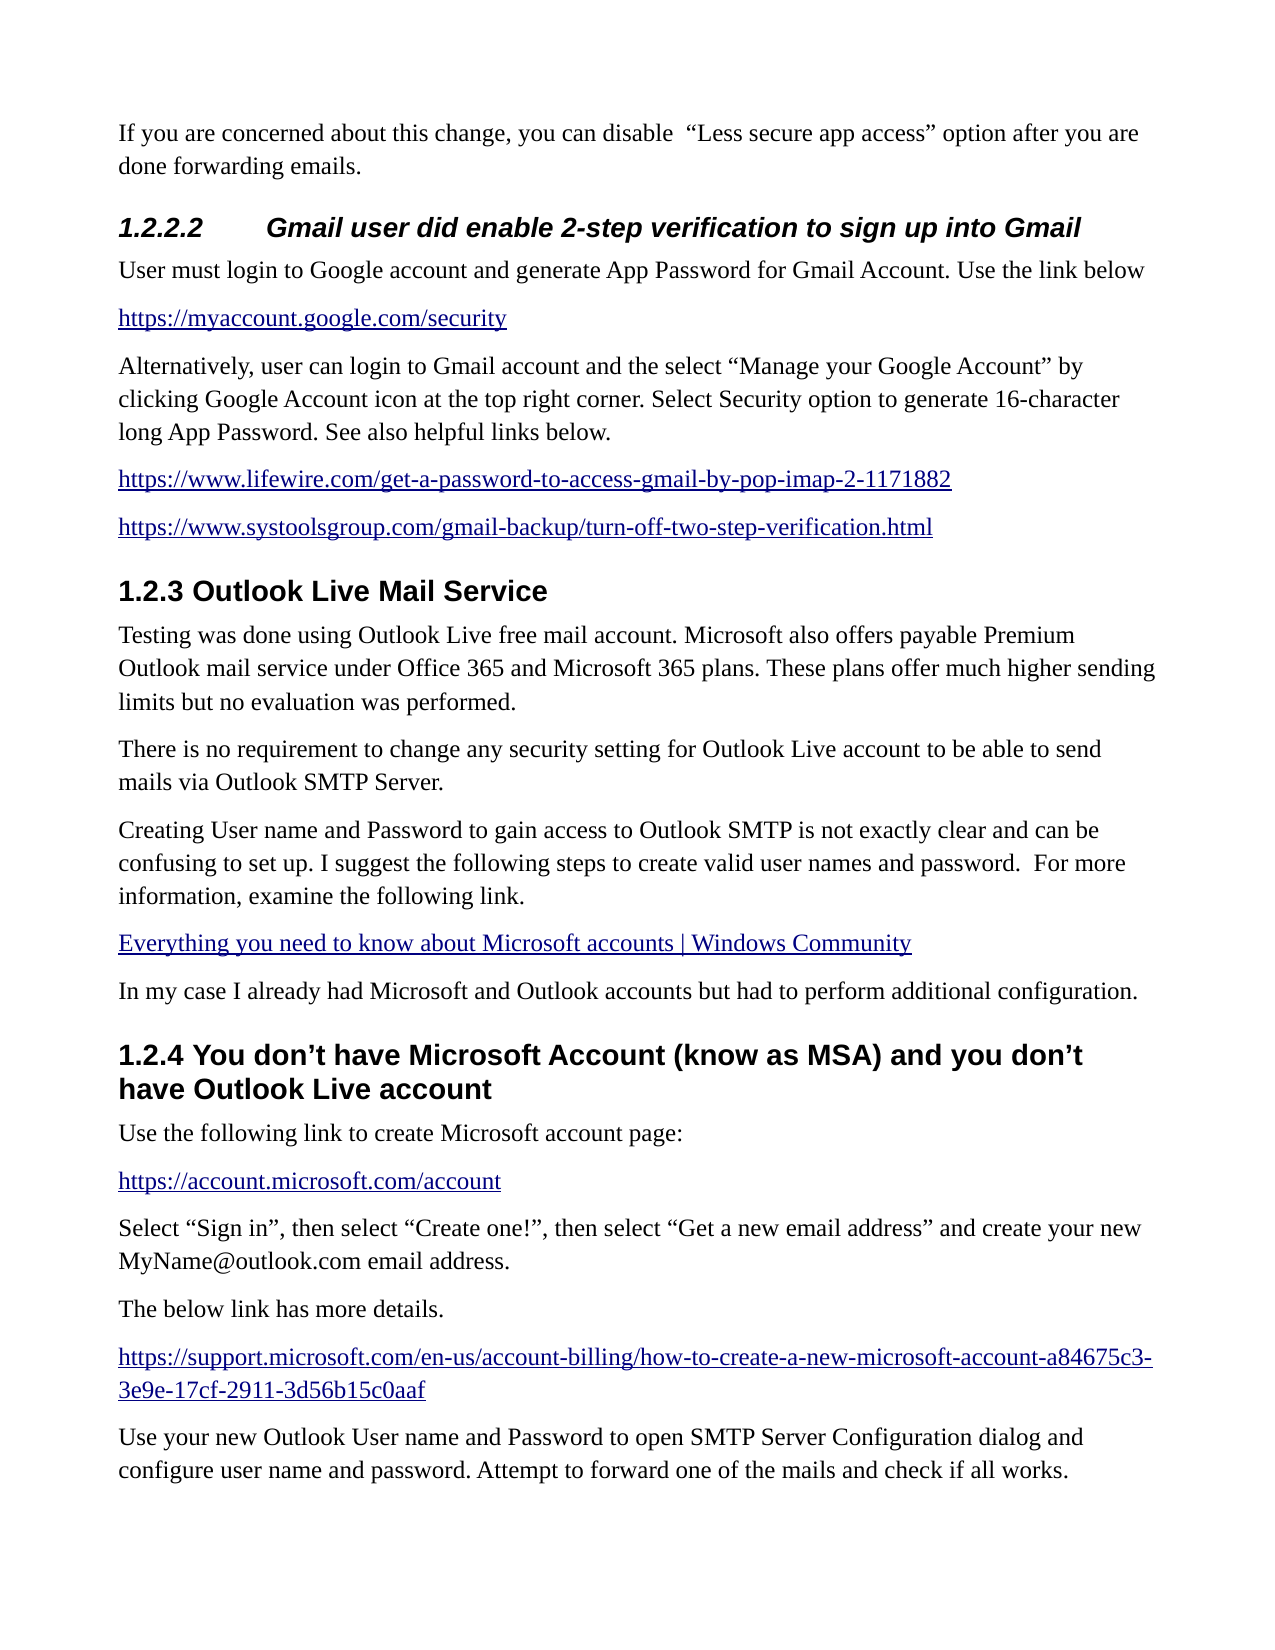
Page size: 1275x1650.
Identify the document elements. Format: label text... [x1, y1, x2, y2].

text Use your new Outlook User name and Password to open SMTP Server Configuration dialog and configure user name and password. Attempt to forward one of the mails and check if all works. [118, 1422, 1157, 1484]
text https://account.microsoft.com/account [118, 1166, 1157, 1194]
subtitle You don’t have Microsoft Account (know as MSA) and you don’t have Outlook Live account [118, 1038, 1157, 1106]
text Testing was done using Outlook Live free mail account. Microsoft also offers payable Premium Outlook mail service under Office 365 and Microsoft 365 plans. These plans offer much higher sending limits but no evaluation was performed. [118, 621, 1157, 715]
text In my case I already had Microsoft and Outlook accounts but had to perform additional configuration. [118, 976, 1157, 1005]
text The below link has more details. [118, 1294, 1157, 1323]
text Everything you need to know about Microsoft accounts | Windows Community [118, 928, 1157, 957]
text https://www.systoolsgroup.com/gmail-backup/turn-off-two-step-verification.html [118, 512, 1157, 541]
text https://support.microsoft.com/en-us/account-billing/how-to-create-a-new-microsoft-account-a84675c3-3e9e-17cf-2911-3d56b15c0aaf [118, 1342, 1157, 1403]
subtitle Outlook Live Mail Service [118, 574, 1157, 608]
text If you are concerned about this change, you can disable “Less secure app access” option after you are done forwarding emails. [118, 118, 1157, 180]
subtitle Gmail user did enable 2-step verification to sign up into Gmail [118, 211, 1157, 243]
text There is no requirement to change any security setting for Outlook Live account to be able to send mails via Outlook SMTP Server. [118, 734, 1157, 796]
text Creating User name and Password to gain access to Outlook SMTP is not exactly clear and can be confusing to set up. I suggest the following steps to create valid user names and password. For more information, examine the following link. [118, 815, 1157, 909]
text Alternatively, user can login to Gmail account and the select “Manage your Google Account” by clicking Google Account icon at the top right corner. Select Security option to generate 16-character long App Password. See also helpful links below. [118, 351, 1157, 446]
text User must login to Google account and generate App Password for Gmail Account. Use the link below [118, 256, 1157, 284]
text Select “Sign in”, then select “Create one!”, then select “Get a new email address” and create your new MyName@outlook.com email address. [118, 1213, 1157, 1275]
text https://www.lifewire.com/get-a-password-to-access-gmail-by-pop-imap-2-1171882 [118, 464, 1157, 493]
text https://myaccount.google.com/security [118, 303, 1157, 332]
text Use the following link to create Microsoft account page: [118, 1118, 1157, 1147]
